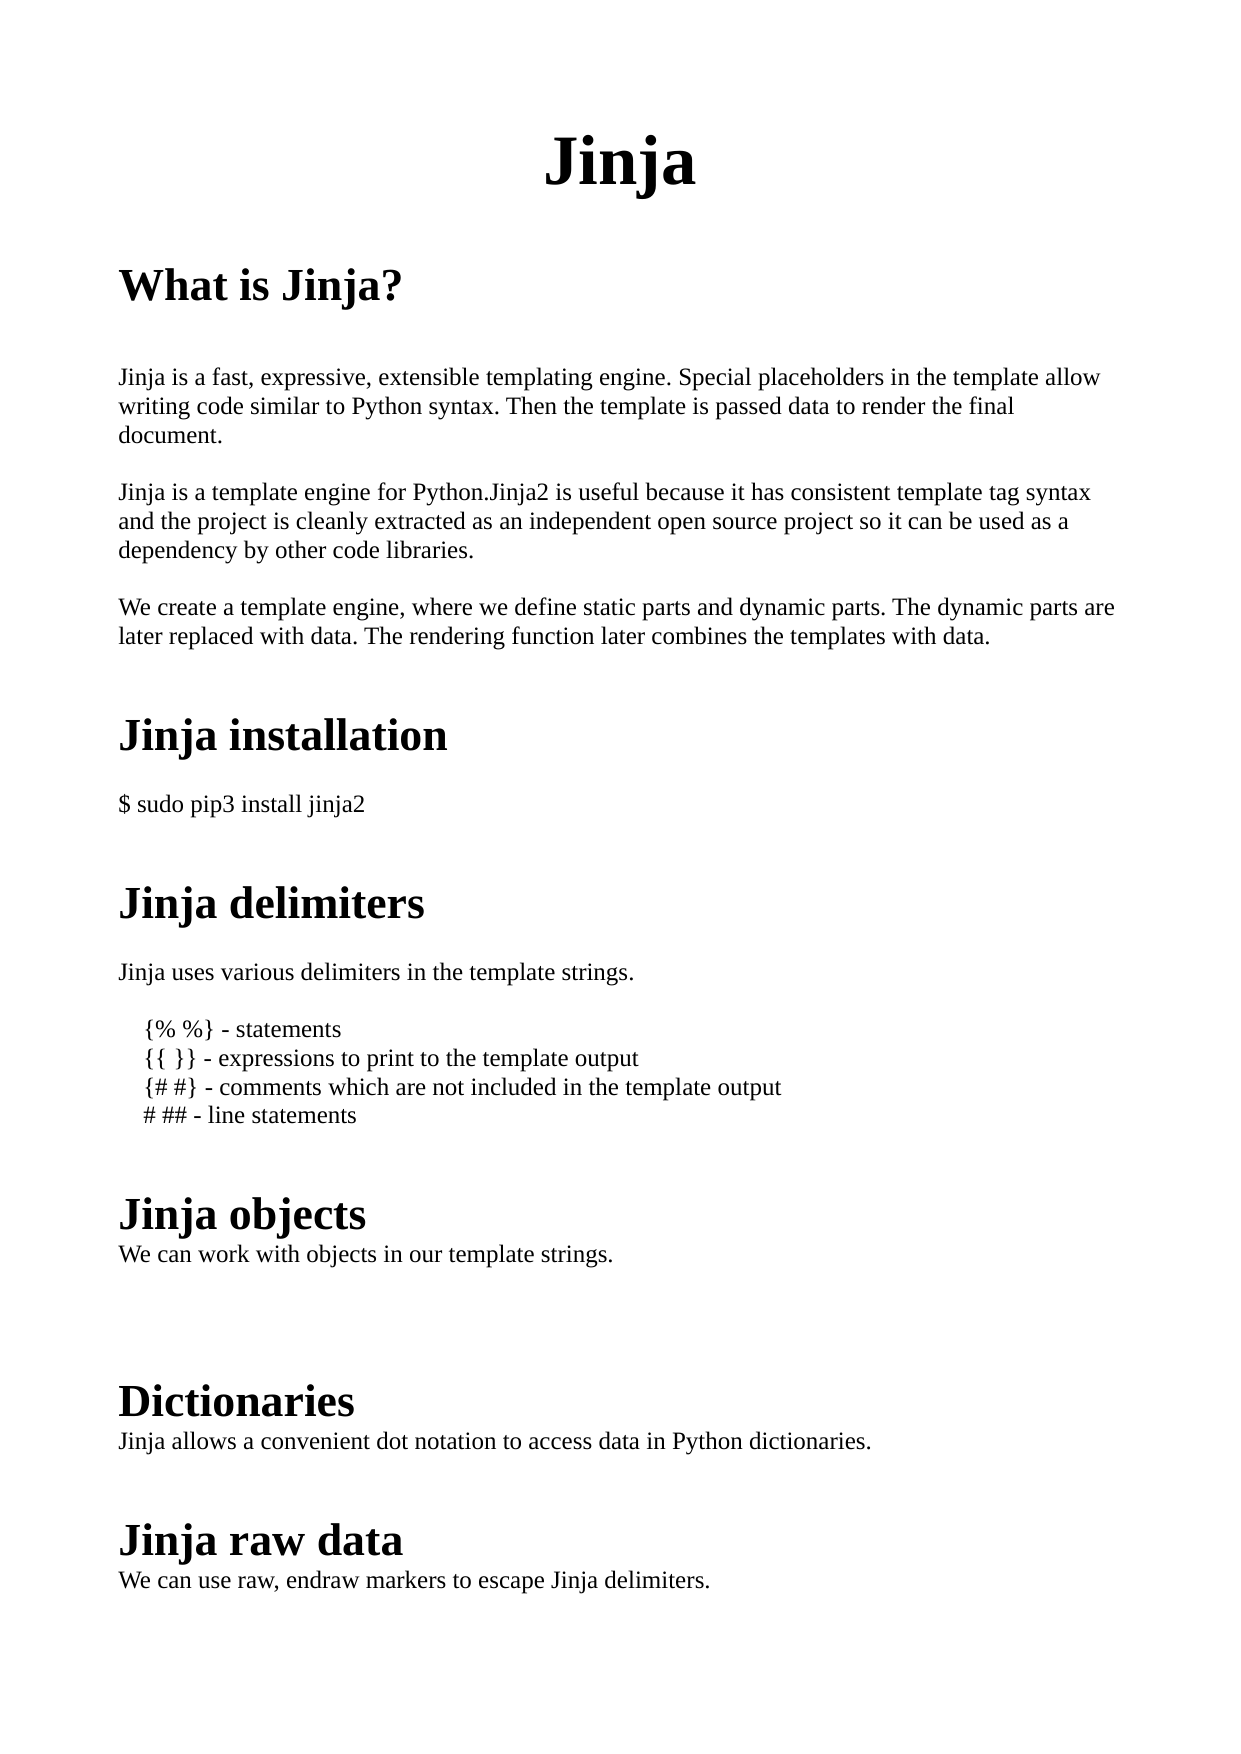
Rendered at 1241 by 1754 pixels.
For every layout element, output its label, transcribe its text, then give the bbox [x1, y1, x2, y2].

text {# #} - comments which are not included in the template output [118, 1072, 1122, 1100]
text Jinja objects [118, 1187, 1122, 1239]
text {% %} - statements [118, 1014, 1122, 1043]
text Jinja uses various delimiters in the template strings. [118, 957, 1122, 985]
text {{ }} - expressions to print to the template output [118, 1043, 1122, 1072]
text Jinja raw data [118, 1512, 1122, 1565]
text Jinja delimiters [118, 875, 1122, 928]
text We can use raw, endraw markers to escape Jinja delimiters. [118, 1565, 1122, 1594]
text We can work with objects in our template strings. [118, 1239, 1122, 1268]
text What is Jinja? [118, 257, 1122, 310]
text Jinja is a fast, expressive, extensible templating engine. Special placeholders in the template allow writing code similar to Python syntax. Then the template is passed data to render the final document. [118, 362, 1122, 449]
text $ sudo pip3 install jinja2 [118, 789, 1122, 818]
text We create a template engine, where we define static parts and dynamic parts. The dynamic parts are later replaced with data. The rendering function later combines the templates with data. [118, 592, 1122, 650]
text Jinja installation [118, 707, 1122, 760]
text # ## - line statements [118, 1100, 1122, 1129]
text Jinja [118, 118, 1122, 199]
text Jinja is a template engine for Python.Jinja2 is useful because it has consistent template tag syntax and the project is cleanly extracted as an independent open source project so it can be used as a dependency by other code libraries. [118, 477, 1122, 564]
text Jinja allows a convenient dot notation to access data in Python dictionaries. [118, 1426, 1122, 1455]
text Dictionaries [118, 1373, 1122, 1426]
